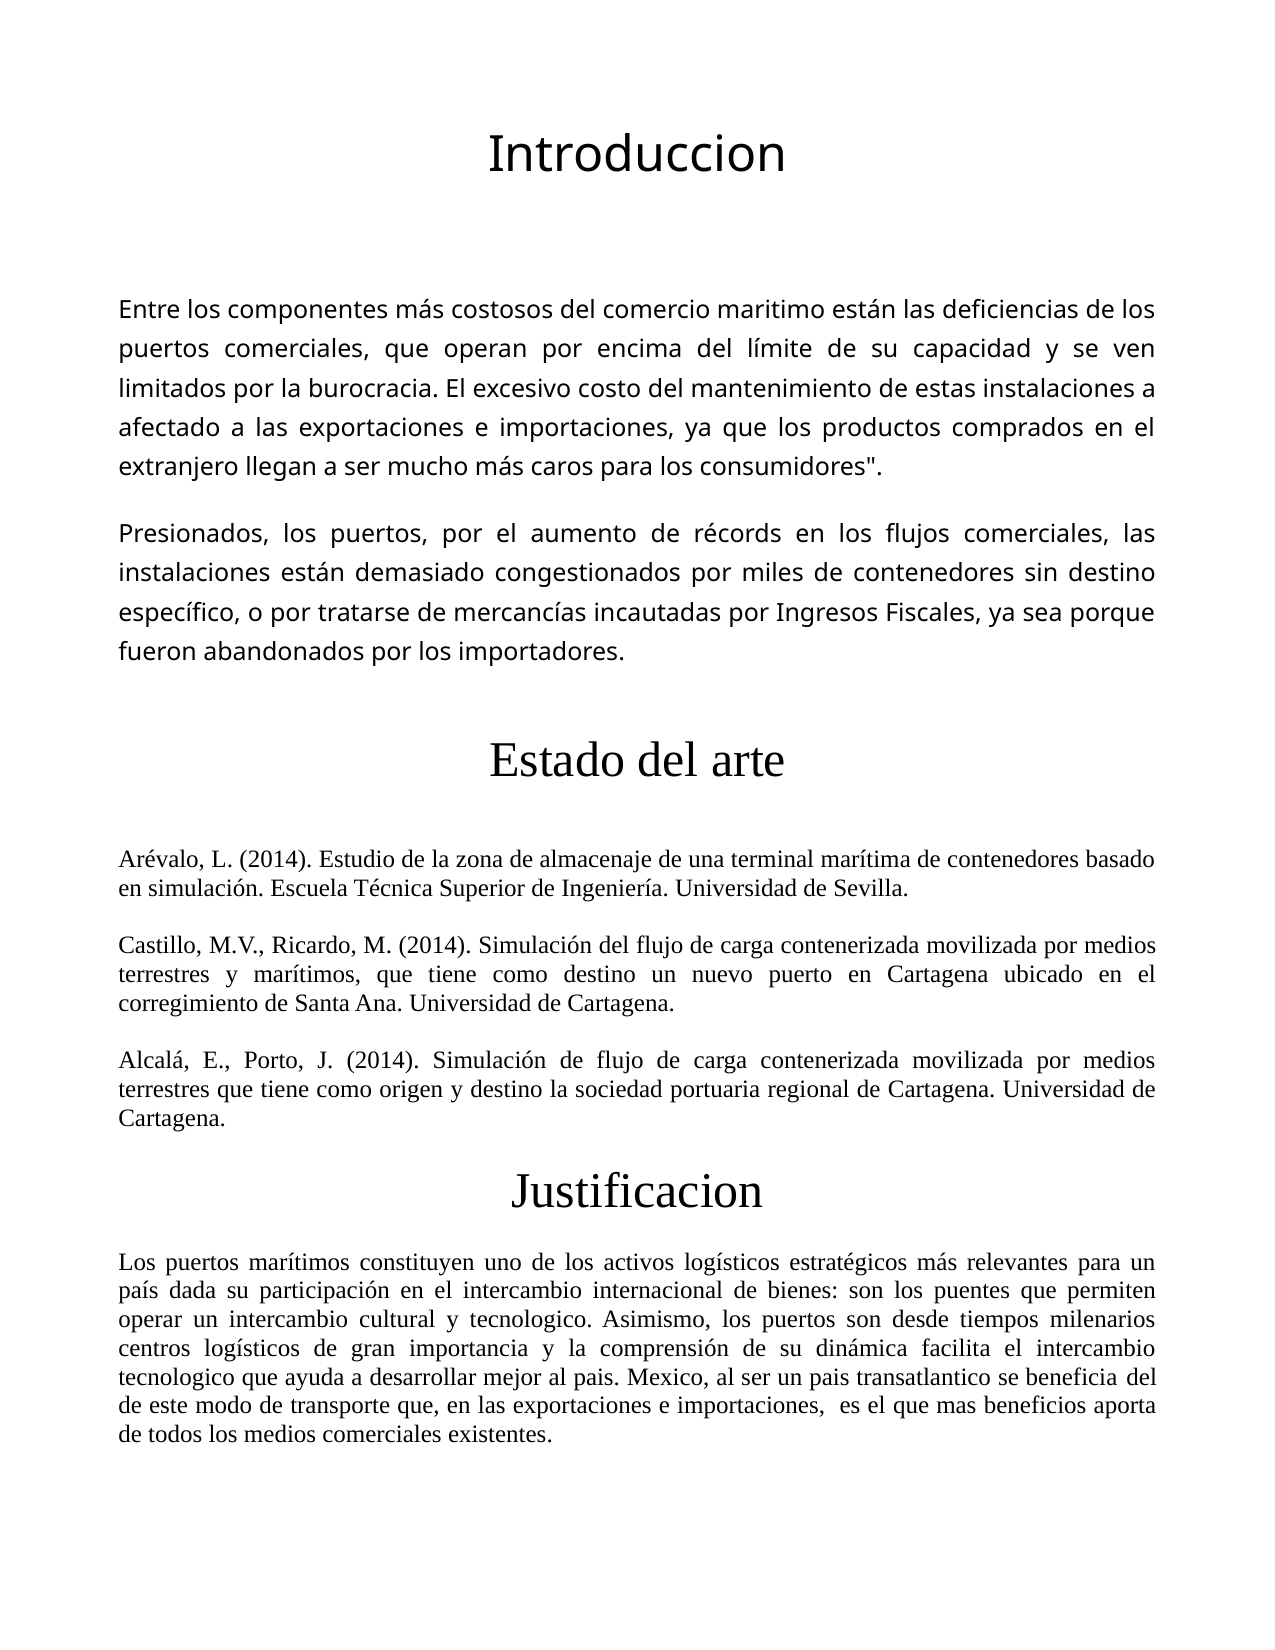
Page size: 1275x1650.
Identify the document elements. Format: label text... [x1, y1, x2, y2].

text Arévalo, L. (2014). Estudio de la zona de almacenaje de una terminal marítima de contenedores basado en simulación. Escuela Técnica Superior de Ingeniería. Universidad de Sevilla. [118, 844, 1157, 902]
text Entre los componentes más costosos del comercio maritimo están las deficiencias de los puertos comerciales, que operan por encima del límite de su capacidad y se ven limitados por la burocracia. El excesivo costo del mantenimiento de estas instalaciones a afectado a las exportaciones e importaciones, ya que los productos comprados en el extranjero llegan a ser mucho más caros para los consumidores". [118, 292, 1157, 483]
text Alcalá, E., Porto, J. (2014). Simulación de flujo de carga contenerizada movilizada por medios terrestres que tiene como origen y destino la sociedad portuaria regional de Cartagena. Universidad de Cartagena. [118, 1046, 1157, 1132]
text Justificacion [118, 1161, 1157, 1218]
text Castillo, M.V., Ricardo, M. (2014). Simulación del flujo de carga contenerizada movilizada por medios terrestres y marítimos, que tiene como destino un nuevo puerto en Cartagena ubicado en el corregimiento de Santa Ana. Universidad de Cartagena. [118, 931, 1157, 1017]
text Presionados, los puertos, por el aumento de récords en los flujos comerciales, las instalaciones están demasiado congestionados por miles de contenedores sin destino específico, o por tratarse de mercancías incautadas por Ingresos Fiscales, ya sea porque fueron abandonados por los importadores. [118, 516, 1157, 667]
text Los puertos marítimos constituyen uno de los activos logísticos estratégicos más relevantes para un país dada su participación en el intercambio internacional de bienes: son los puentes que permiten operar un intercambio cultural y tecnologico. Asimismo, los puertos son desde tiempos milenarios centros logísticos de gran importancia y la comprensión de su dinámica facilita el intercambio tecnologico que ayuda a desarrollar mejor al pais. Mexico, al ser un pais transatlantico se beneficia del de este modo de transporte que, en las exportaciones e importaciones, es el que mas beneficios aporta de todos los medios comerciales existentes. [118, 1247, 1157, 1448]
text Estado del arte [118, 729, 1157, 787]
text Introduccion [118, 118, 1157, 186]
